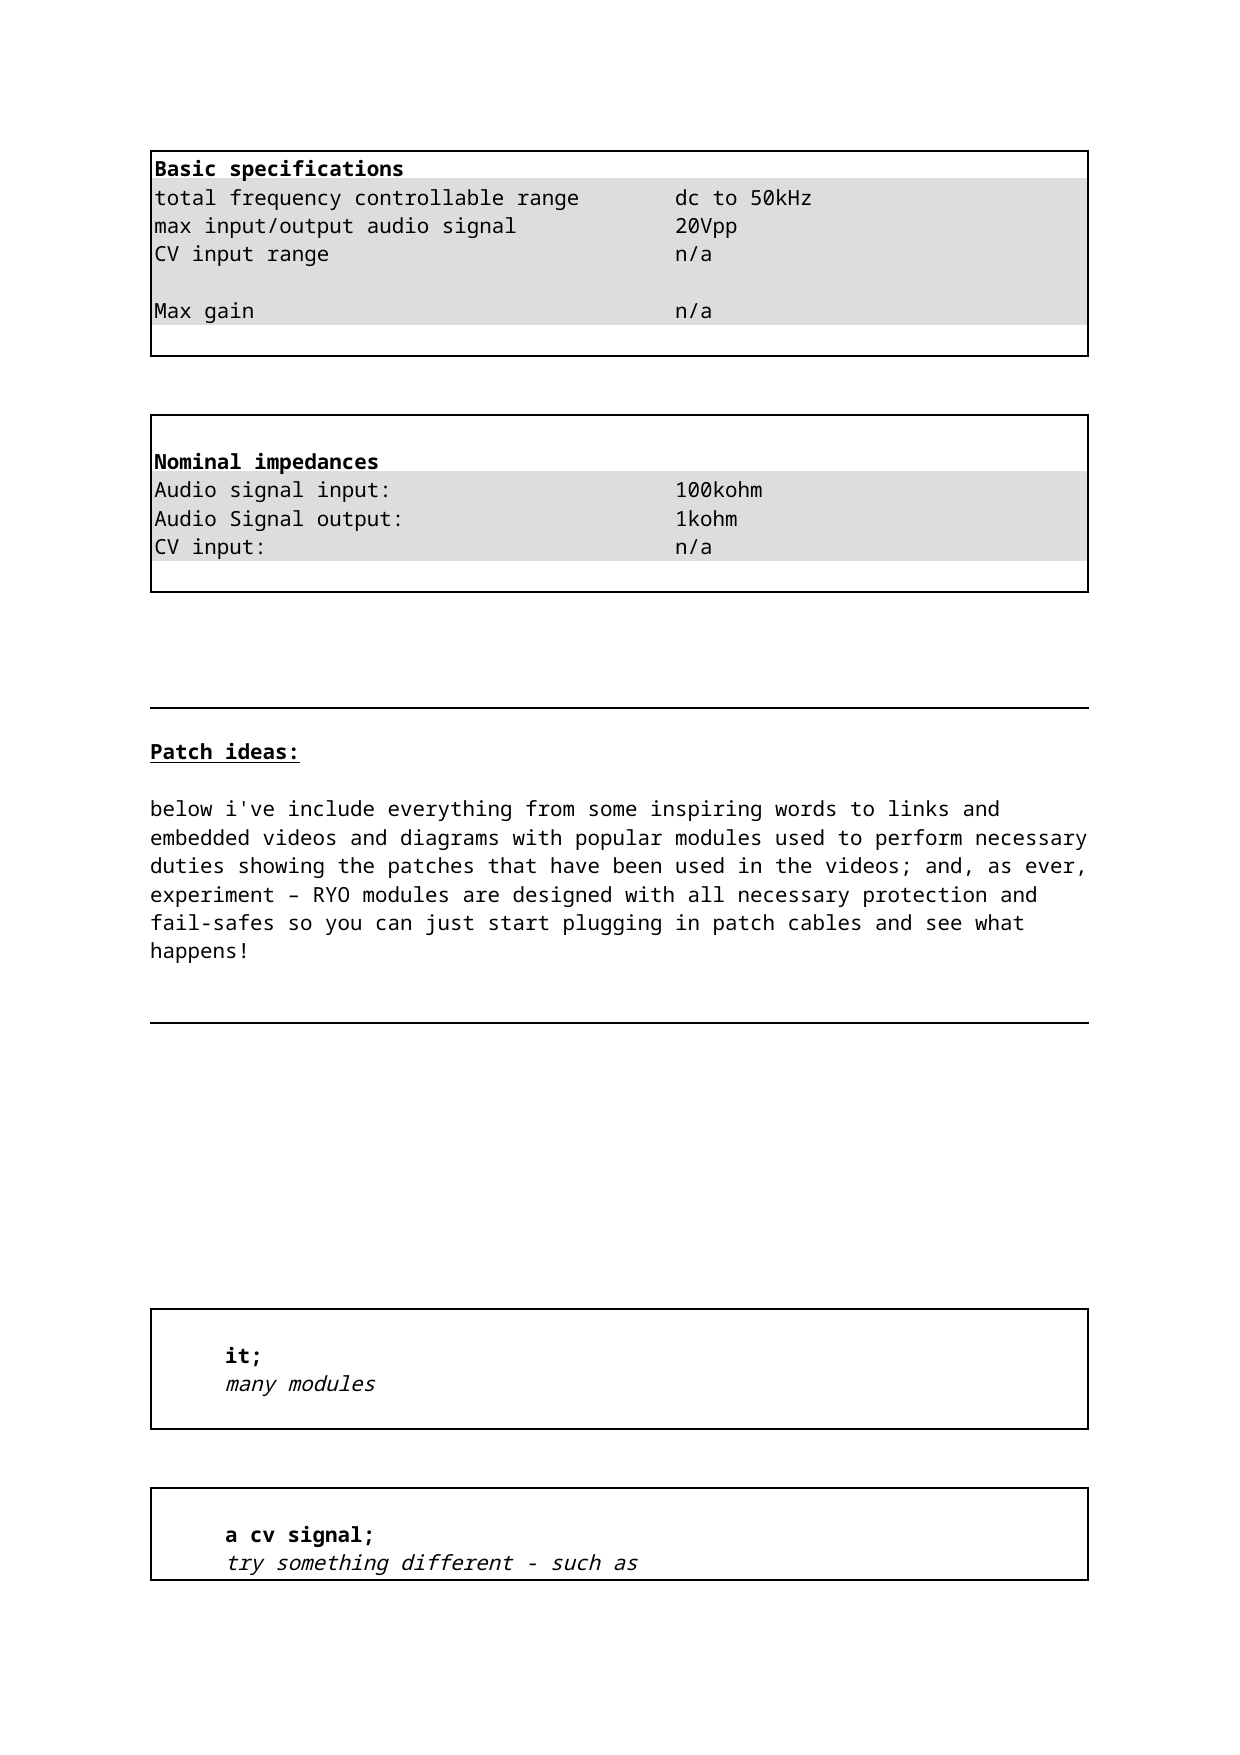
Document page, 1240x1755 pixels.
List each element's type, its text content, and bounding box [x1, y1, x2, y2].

text CV input: n/a [152, 528, 1087, 561]
text try something different - such as [152, 1544, 1087, 1579]
text a cv signal; [152, 1516, 1087, 1544]
text total frequency controllable range dc to 50kHz [152, 178, 1087, 207]
text Max gain n/a [152, 292, 1087, 325]
text below i've include everything from some inspiring words to links and embedded videos and diagrams with popular modules used to perform necessary duties showing the patches that have been used in the videos; and, as ever, experiment – RYO modules are designed with all necessary protection and fail-safes so you can just start plugging in patch cables and see what happens! [150, 794, 1089, 965]
text it; [152, 1337, 1087, 1365]
text many modules [152, 1365, 1087, 1398]
text Patch ideas: [150, 737, 1089, 766]
text Audio signal input: 100kohm Audio Signal output: 1kohm [152, 471, 1087, 528]
text Basic specifications [152, 152, 1087, 178]
text CV input range n/a [152, 235, 1087, 264]
text Nominal impedances [152, 443, 1087, 471]
text max input/output audio signal 20Vpp [152, 207, 1087, 235]
